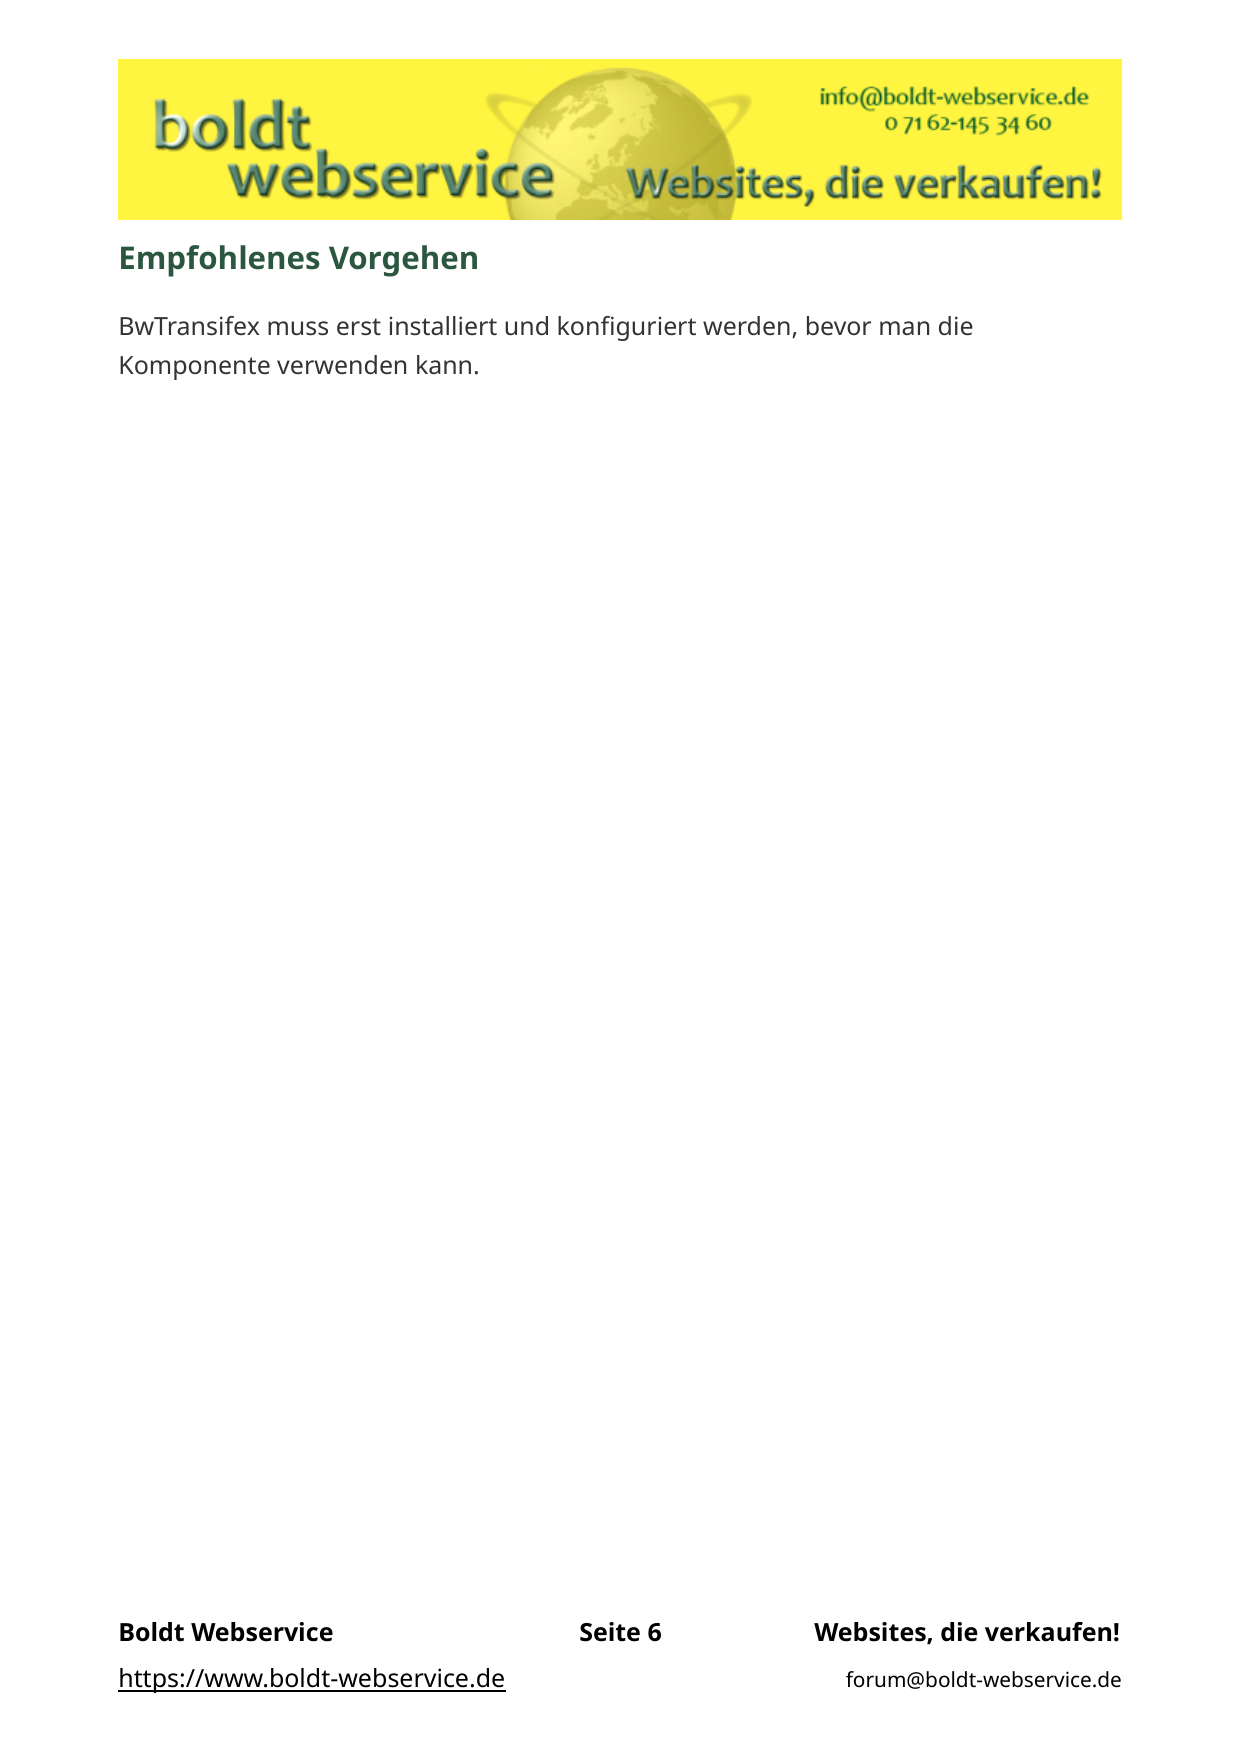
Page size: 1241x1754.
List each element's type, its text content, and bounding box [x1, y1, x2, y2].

subtitle Empfohlenes Vorgehen [118, 236, 1122, 279]
text BwTransifex muss erst installiert und konfiguriert werden, bevor man die Komponente verwenden kann. [118, 308, 1122, 382]
picture [118, 59, 1123, 220]
